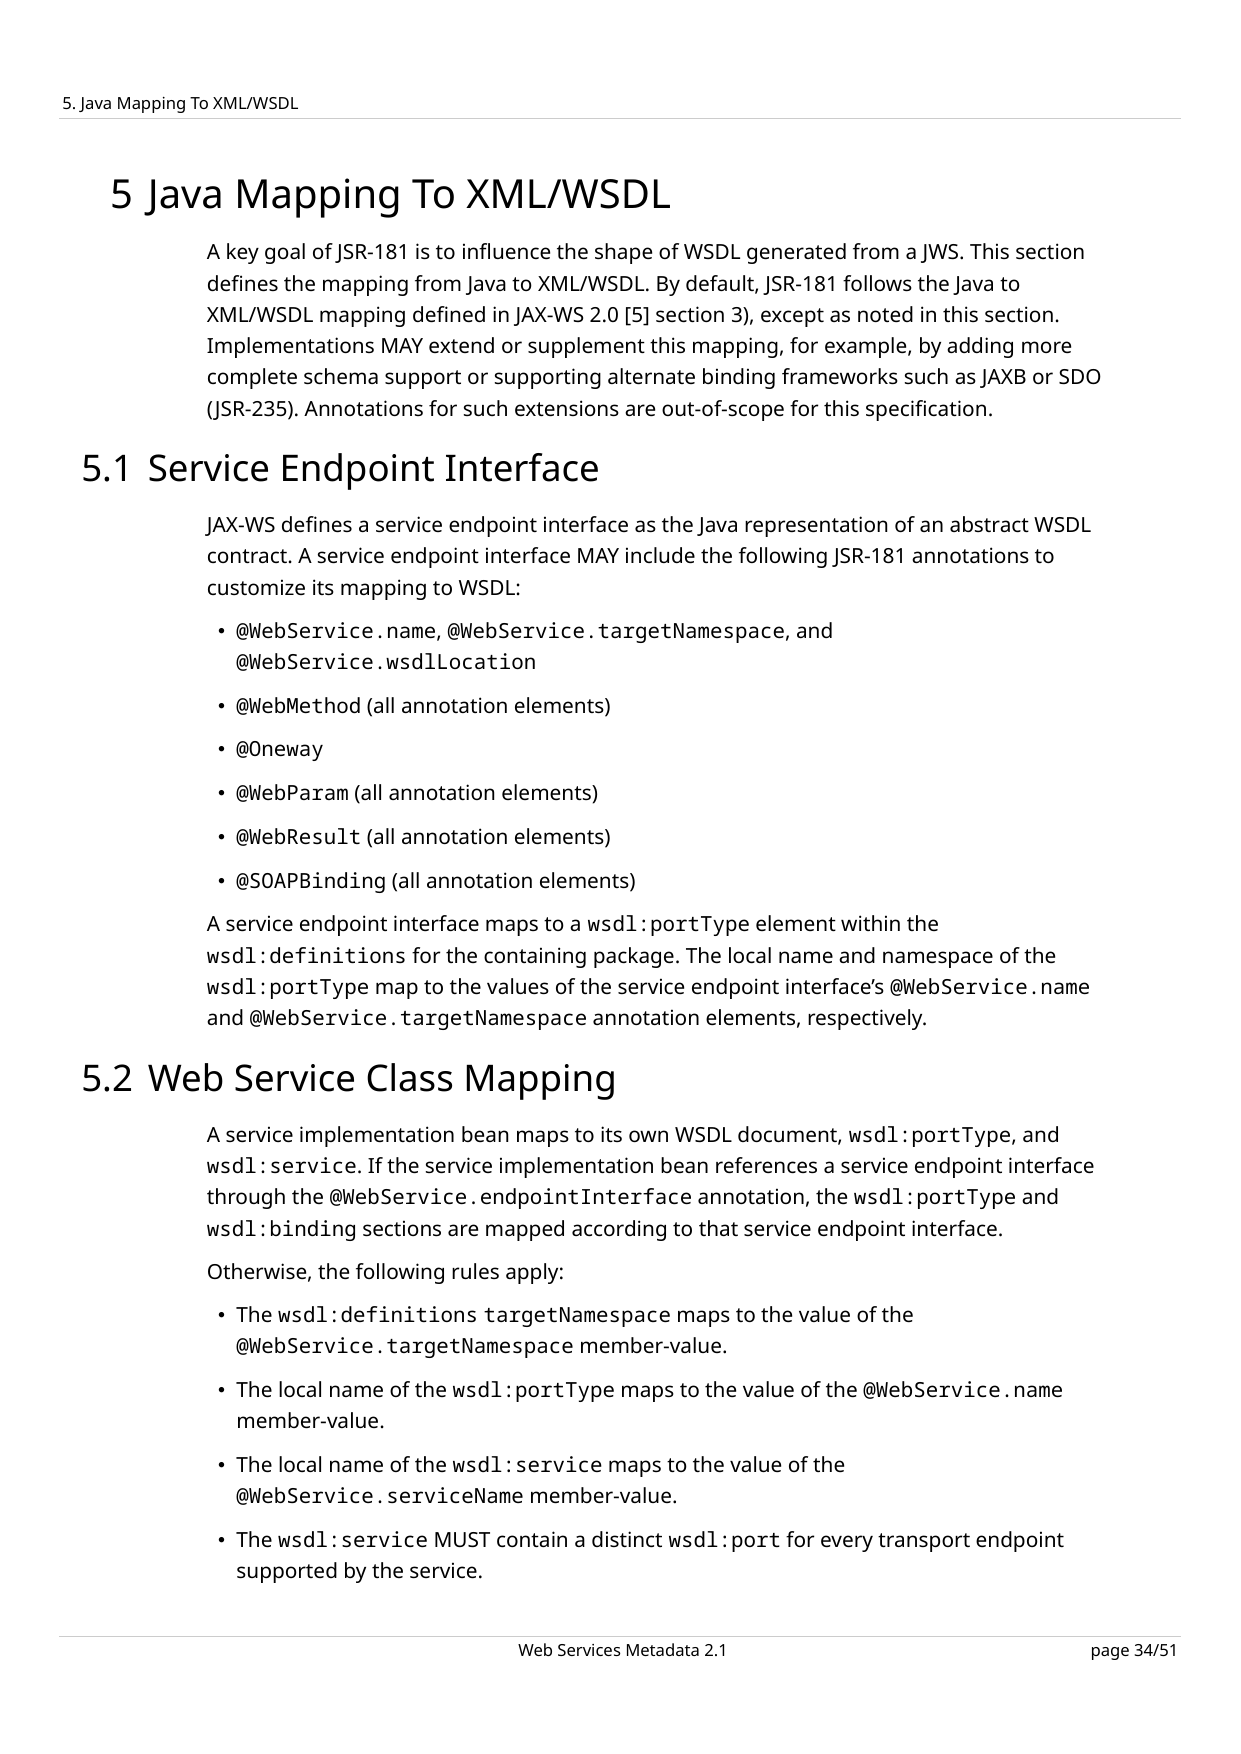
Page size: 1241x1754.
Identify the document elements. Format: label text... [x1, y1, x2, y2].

list @WebMethod (all annotation elements) [221, 691, 1122, 719]
list The local name of the wsdl:service maps to the value of the @WebService.serviceName member-value. [221, 1450, 1122, 1509]
list @WebService.name, @WebService.targetNamespace, and @WebService.wsdlLocation [221, 616, 1122, 676]
list @Oneway [221, 734, 1122, 763]
text A service implementation bean maps to its own WSDL document, wsdl:portType, and wsdl:service. If the service implementation bean references a service endpoint interface through the @WebService.endpointInterface annotation, the wsdl:portType and wsdl:binding sections are mapped according to that service endpoint interface. [207, 1120, 1122, 1242]
list The local name of the wsdl:portType maps to the value of the @WebService.name member-value. [221, 1375, 1122, 1434]
subtitle Web Service Class Mapping [133, 1052, 1181, 1102]
text A key goal of JSR-181 is to influence the shape of WSDL generated from a JWS. This section defines the mapping from Java to XML/WSDL. By default, JSR-181 follows the Java to XML/WSDL mapping defined in JAX-WS 2.0 [5] section 3), except as noted in this section. Implementations MAY extend or supplement this mapping, for example, by adding more complete schema support or supporting alternate binding frameworks such as JAXB or SDO (JSR-235). Annotations for such extensions are out-of-scope for this specification. [207, 237, 1122, 422]
text Otherwise, the following rules apply: [207, 1257, 1122, 1285]
text JAX-WS defines a service endpoint interface as the Java representation of an abstract WSDL contract. A service endpoint interface MAY include the following JSR-181 annotations to customize its mapping to WSDL: [207, 510, 1122, 601]
text A service endpoint interface maps to a wsdl:portType element within the wsdl:definitions for the containing package. The local name and namespace of the wsdl:portType map to the values of the service endpoint interface’s @WebService.name and @WebService.targetNamespace annotation elements, respectively. [207, 909, 1122, 1032]
list @WebResult (all annotation elements) [221, 822, 1122, 851]
list The wsdl:service MUST contain a distinct wsdl:port for every transport endpoint supported by the service. [221, 1525, 1122, 1584]
list The wsdl:definitions targetNamespace maps to the value of the @WebService.targetNamespace member-value. [221, 1300, 1122, 1359]
list @WebParam (all annotation elements) [221, 778, 1122, 807]
subtitle Service Endpoint Interface [133, 443, 1181, 493]
list @SOAPBinding (all annotation elements) [221, 866, 1122, 894]
subtitle Java Mapping To XML/WSDL [133, 165, 1181, 220]
